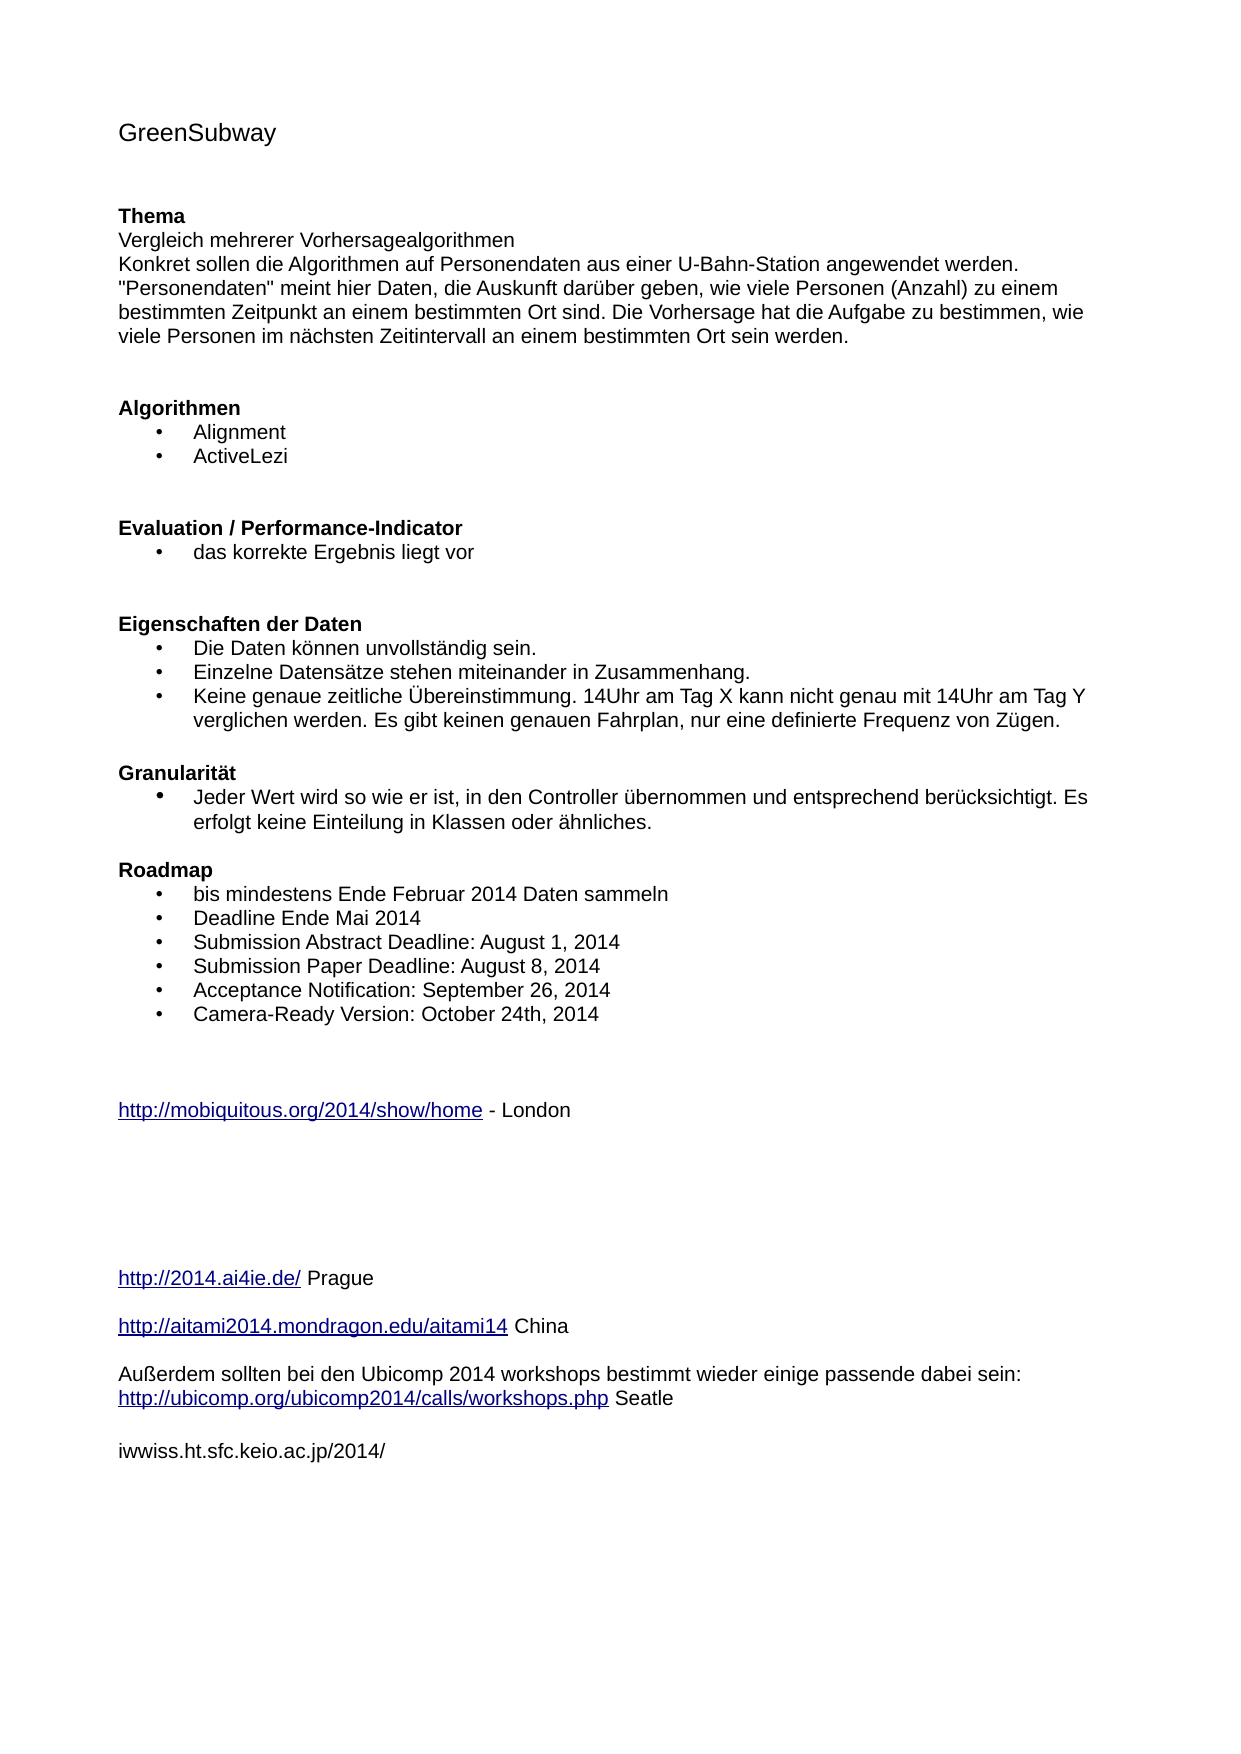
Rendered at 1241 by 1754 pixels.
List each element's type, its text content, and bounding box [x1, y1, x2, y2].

list bis mindestens Ende Februar 2014 Daten sammeln [156, 882, 1122, 906]
list Submission Paper Deadline: August 8, 2014 [156, 954, 1122, 978]
text iwwiss.ht.sfc.keio.ac.jp/2014/ [118, 1439, 1122, 1463]
text Thema [118, 204, 1122, 228]
list Jeder Wert wird so wie er ist, in den Controller übernommen und entsprechend berücksichtigt. Es erfolgt keine Einteilung in Klassen oder ähnliches. [156, 785, 1122, 834]
text Granularität [118, 761, 1122, 785]
text http://aitami2014.mondragon.edu/aitami14 China [118, 1313, 1122, 1337]
list Acceptance Notification: September 26, 2014 [156, 978, 1122, 1002]
text GreenSubway [118, 118, 1122, 147]
text Evaluation / Performance-Indicator [118, 516, 1122, 540]
text Vergleich mehrerer Vorhersagealgorithmen [118, 228, 1122, 252]
text Eigenschaften der Daten [118, 612, 1122, 636]
text http://2014.ai4ie.de/ Prague [118, 1266, 1122, 1289]
list Submission Abstract Deadline: August 1, 2014 [156, 930, 1122, 954]
text http://mobiquitous.org/2014/show/home - London [118, 1098, 1122, 1122]
list Die Daten können unvollständig sein. [156, 636, 1122, 660]
text Algorithmen [118, 396, 1122, 420]
list ActiveLezi [156, 444, 1122, 468]
list Alignment [156, 420, 1122, 444]
list Einzelne Datensätze stehen miteinander in Zusammenhang. [156, 660, 1122, 684]
text Roadmap [118, 858, 1122, 882]
text Konkret sollen die Algorithmen auf Personendaten aus einer U-Bahn-Station angewendet werden. "Personendaten" meint hier Daten, die Auskunft darüber geben, wie viele Personen (Anzahl) zu einem bestimmten Zeitpunkt an einem bestimmten Ort sind. Die Vorhersage hat die Aufgabe zu bestimmen, wie viele Personen im nächsten Zeitintervall an einem bestimmten Ort sein werden. [118, 252, 1122, 348]
list Deadline Ende Mai 2014 [156, 906, 1122, 930]
list Keine genaue zeitliche Übereinstimmung. 14Uhr am Tag X kann nicht genau mit 14Uhr am Tag Y verglichen werden. Es gibt keinen genauen Fahrplan, nur eine definierte Frequenz von Zügen. [156, 684, 1122, 732]
text Außerdem sollten bei den Ubicomp 2014 workshops bestimmt wieder einige passende dabei sein: [118, 1361, 1122, 1385]
list Camera-Ready Version: October 24th, 2014 [156, 1002, 1122, 1026]
text http://ubicomp.org/ubicomp2014/calls/workshops.php Seatle [118, 1385, 1122, 1409]
list das korrekte Ergebnis liegt vor [156, 540, 1122, 564]
